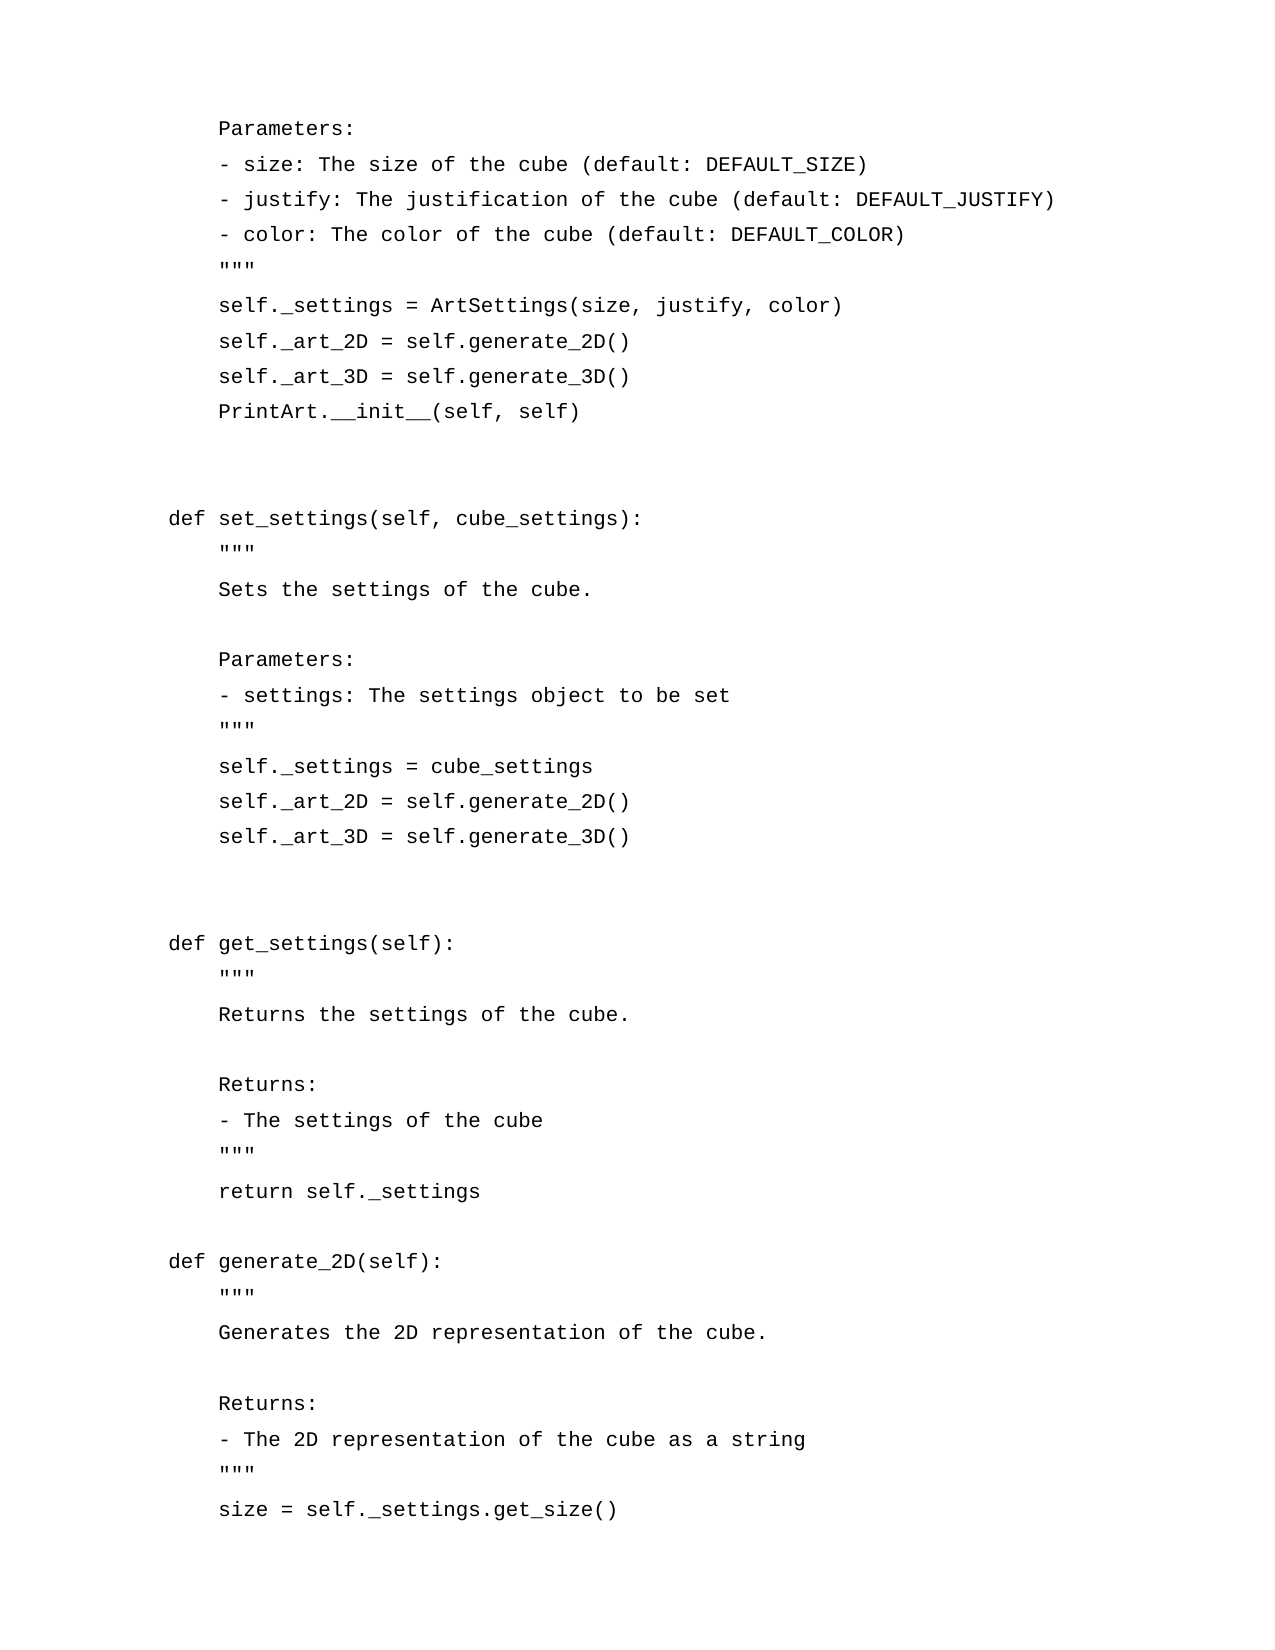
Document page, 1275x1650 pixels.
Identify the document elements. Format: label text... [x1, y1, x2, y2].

text def set_settings(self, cube_settings): [118, 508, 1157, 531]
text """ [118, 968, 1157, 992]
text return self._settings [118, 1181, 1157, 1204]
text - The settings of the cube [118, 1110, 1157, 1133]
text def get_settings(self): [118, 933, 1157, 956]
text Parameters: [118, 118, 1157, 142]
text - size: The size of the cube (default: DEFAULT_SIZE) [118, 153, 1157, 177]
text def generate_2D(self): [118, 1251, 1157, 1275]
text """ [118, 1145, 1157, 1169]
text Returns the settings of the cube. [118, 1003, 1157, 1027]
text Returns: [118, 1074, 1157, 1098]
text - The 2D representation of the cube as a string [118, 1428, 1157, 1452]
text """ [118, 1287, 1157, 1311]
text - color: The color of the cube (default: DEFAULT_COLOR) [118, 224, 1157, 248]
text self._settings = cube_settings [118, 756, 1157, 779]
text """ [118, 720, 1157, 744]
text - settings: The settings object to be set [118, 685, 1157, 708]
text Returns: [118, 1393, 1157, 1417]
text self._art_3D = self.generate_3D() [118, 826, 1157, 850]
text Parameters: [118, 649, 1157, 673]
text """ [118, 543, 1157, 567]
text self._art_3D = self.generate_3D() [118, 366, 1157, 390]
text """ [118, 1464, 1157, 1488]
text - justify: The justification of the cube (default: DEFAULT_JUSTIFY) [118, 189, 1157, 213]
text self._art_2D = self.generate_2D() [118, 331, 1157, 354]
text """ [118, 260, 1157, 283]
text Generates the 2D representation of the cube. [118, 1322, 1157, 1346]
text self._art_2D = self.generate_2D() [118, 791, 1157, 815]
text PrintArt.__init__(self, self) [118, 401, 1157, 425]
text self._settings = ArtSettings(size, justify, color) [118, 295, 1157, 319]
text Sets the settings of the cube. [118, 578, 1157, 602]
text size = self._settings.get_size() [118, 1499, 1157, 1523]
